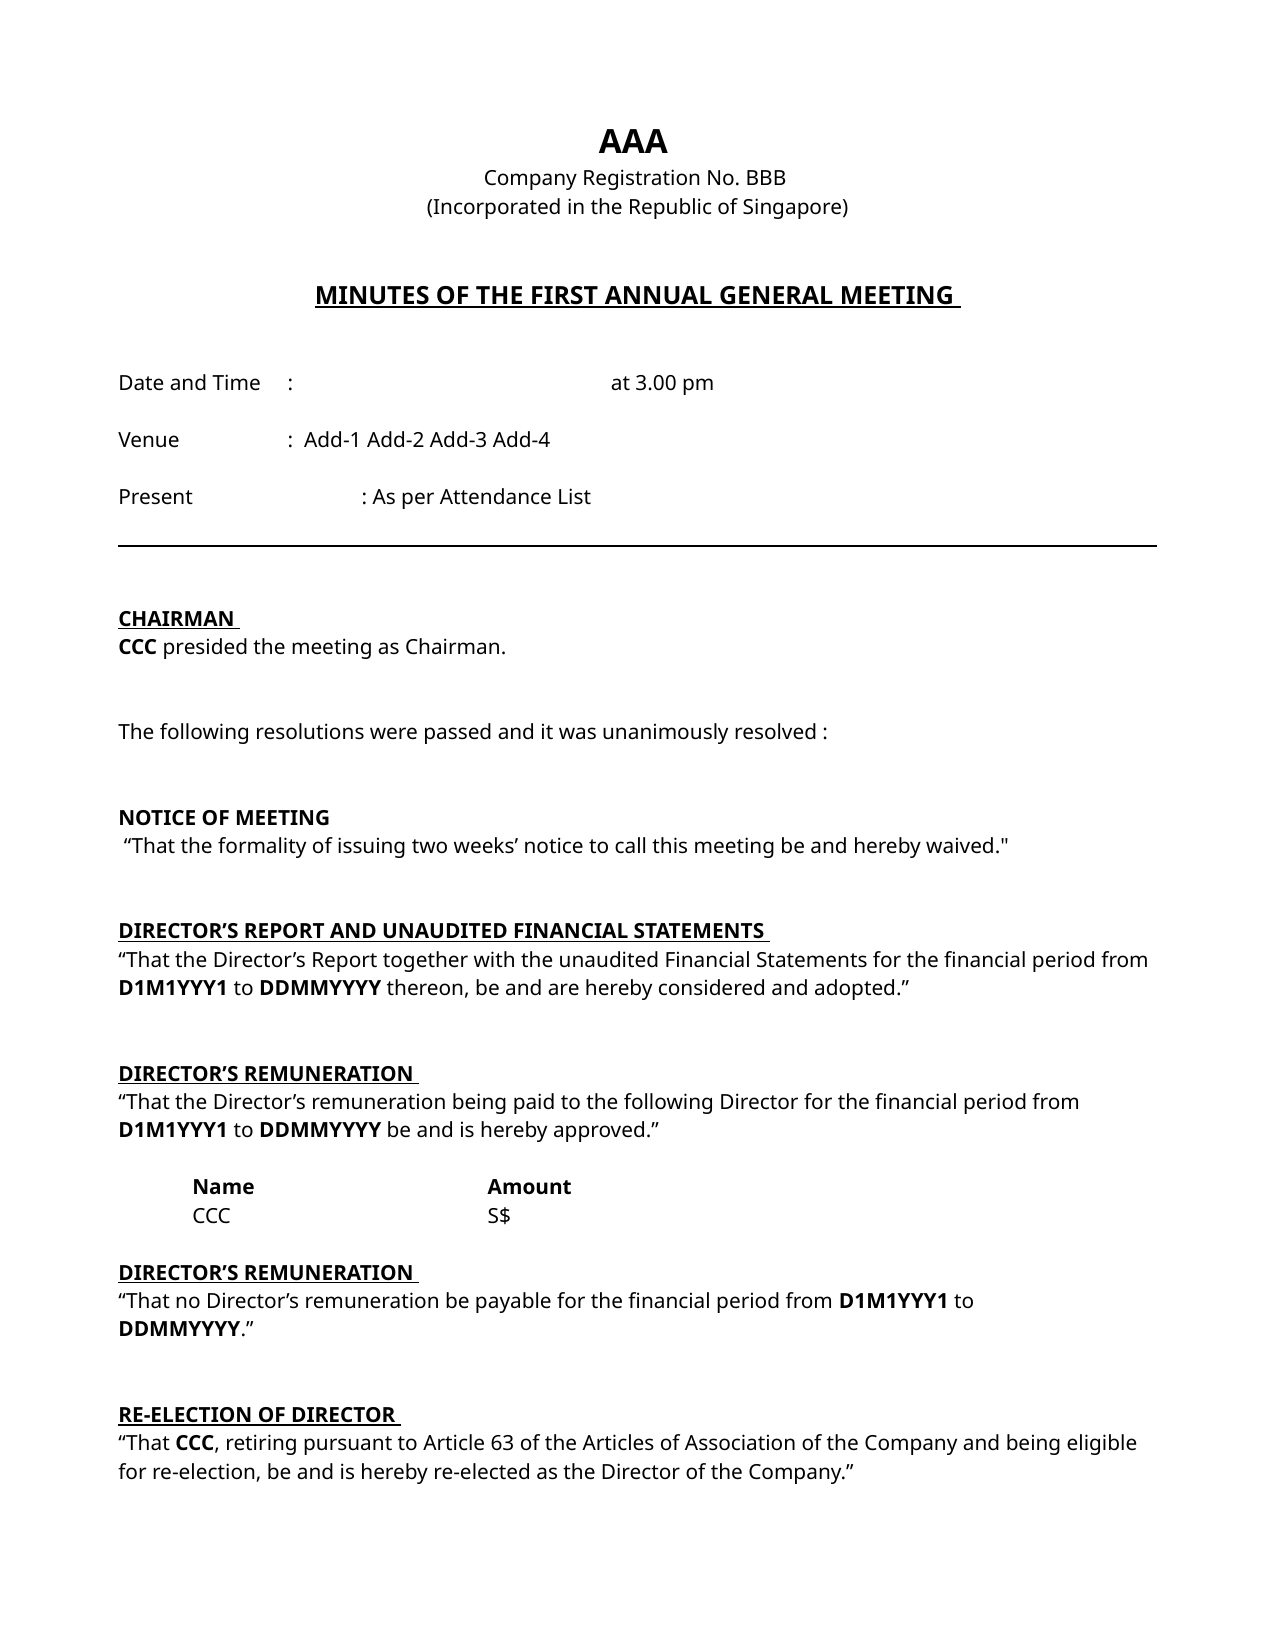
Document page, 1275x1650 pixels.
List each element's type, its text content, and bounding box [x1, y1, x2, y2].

text “That CCC, retiring pursuant to Article 63 of the Articles of Association of the Company and being eligible for re-election, be and is hereby re-elected as the Director of the Company.” [118, 1428, 1157, 1485]
text DIRECTOR’S REMUNERATION [118, 1258, 1157, 1286]
text DDMMYYYY.” [118, 1314, 1157, 1343]
text AAA [118, 118, 1157, 163]
text RE‑ELECTION OF DIRECTOR [118, 1400, 1157, 1428]
text “That the formality of issuing two weeks’ notice to call this meeting be and hereby waived." [118, 831, 1157, 859]
text D1M1YYY1 to DDMMYYYY be and is hereby approved.” [118, 1116, 1157, 1144]
text Company Registration No. BBB [118, 163, 1157, 192]
text DIRECTOR’S REMUNERATION [118, 1059, 1157, 1087]
text DIRECTOR’S REPORT AND UNAUDITED FINANCIAL STATEMENTS [118, 916, 1157, 945]
text MINUTES OF THE FIRST ANNUAL GENERAL MEETING [118, 277, 1157, 311]
text Name Amount [118, 1172, 1157, 1201]
text NOTICE OF MEETING [118, 803, 1157, 831]
text CHAIRMAN [118, 604, 1157, 632]
text CCC S$ [118, 1201, 1157, 1229]
text Venue : Add-1 Add-2 Add-3 Add-4 [118, 425, 1157, 453]
text “That the Director’s remuneration being paid to the following Director for the financial period from [118, 1087, 1157, 1116]
text The following resolutions were passed and it was unanimously resolved : [118, 717, 1157, 746]
text Present : As per Attendance List [118, 482, 1157, 510]
text “That the Director’s Report together with the unaudited Financial Statements for the financial period from D1M1YYY1 to DDMMYYYY thereon, be and are hereby considered and adopted.” [118, 945, 1157, 1002]
text (Incorporated in the Republic of Singapore) [118, 192, 1157, 220]
text “That no Director’s remuneration be payable for the financial period from D1M1YYY1 to [118, 1286, 1157, 1314]
text CCC presided the meeting as Chairman. [118, 632, 1157, 661]
text Date and Time : at 3.00 pm [118, 368, 1157, 397]
